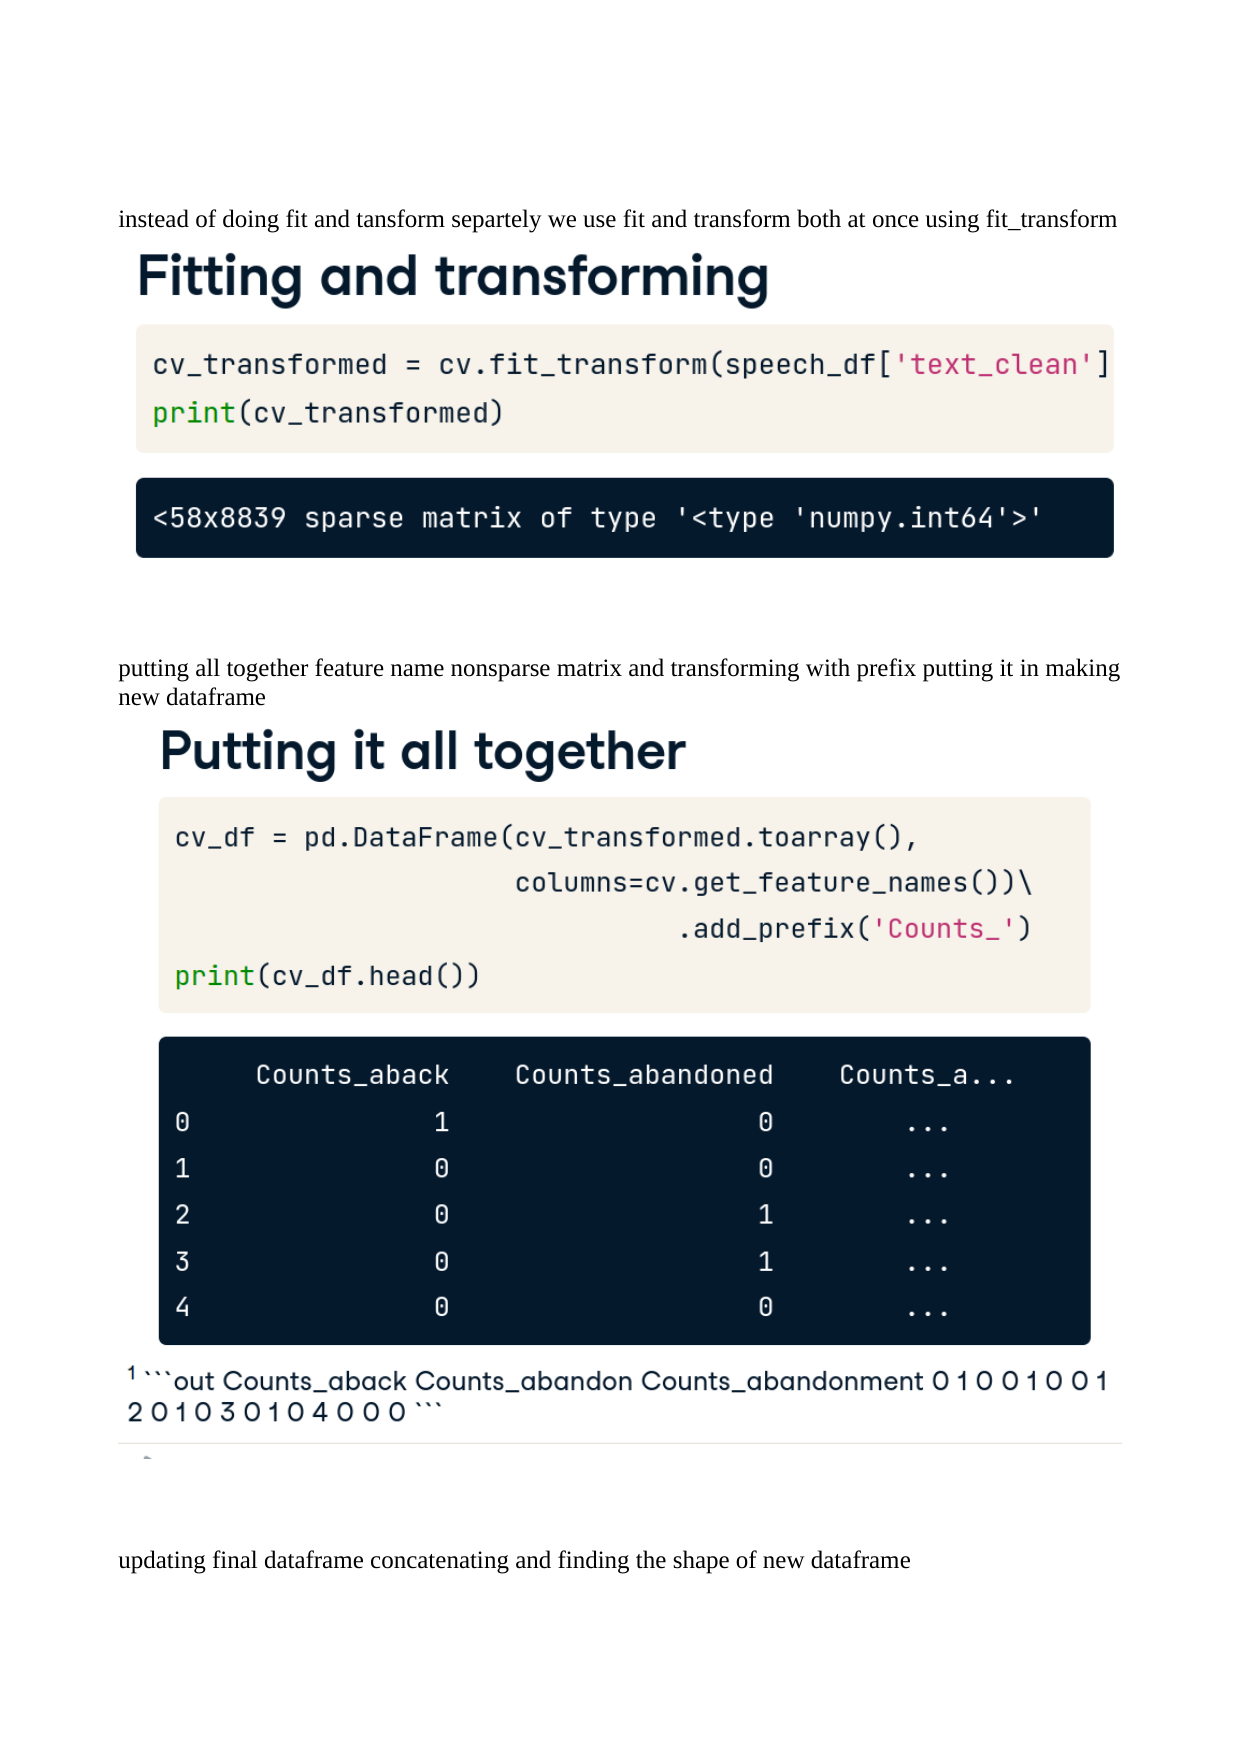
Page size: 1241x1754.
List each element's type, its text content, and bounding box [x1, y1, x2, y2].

picture [118, 710, 1123, 1459]
text updating final dataframe concatenating and finding the shape of new dataframe [118, 1545, 1122, 1574]
picture [118, 233, 1123, 567]
text putting all together feature name nonsparse matrix and transforming with prefix putting it in making new dataframe [118, 653, 1122, 710]
text instead of doing fit and tansform separtely we use fit and transform both at once using fit_transform [118, 204, 1122, 233]
